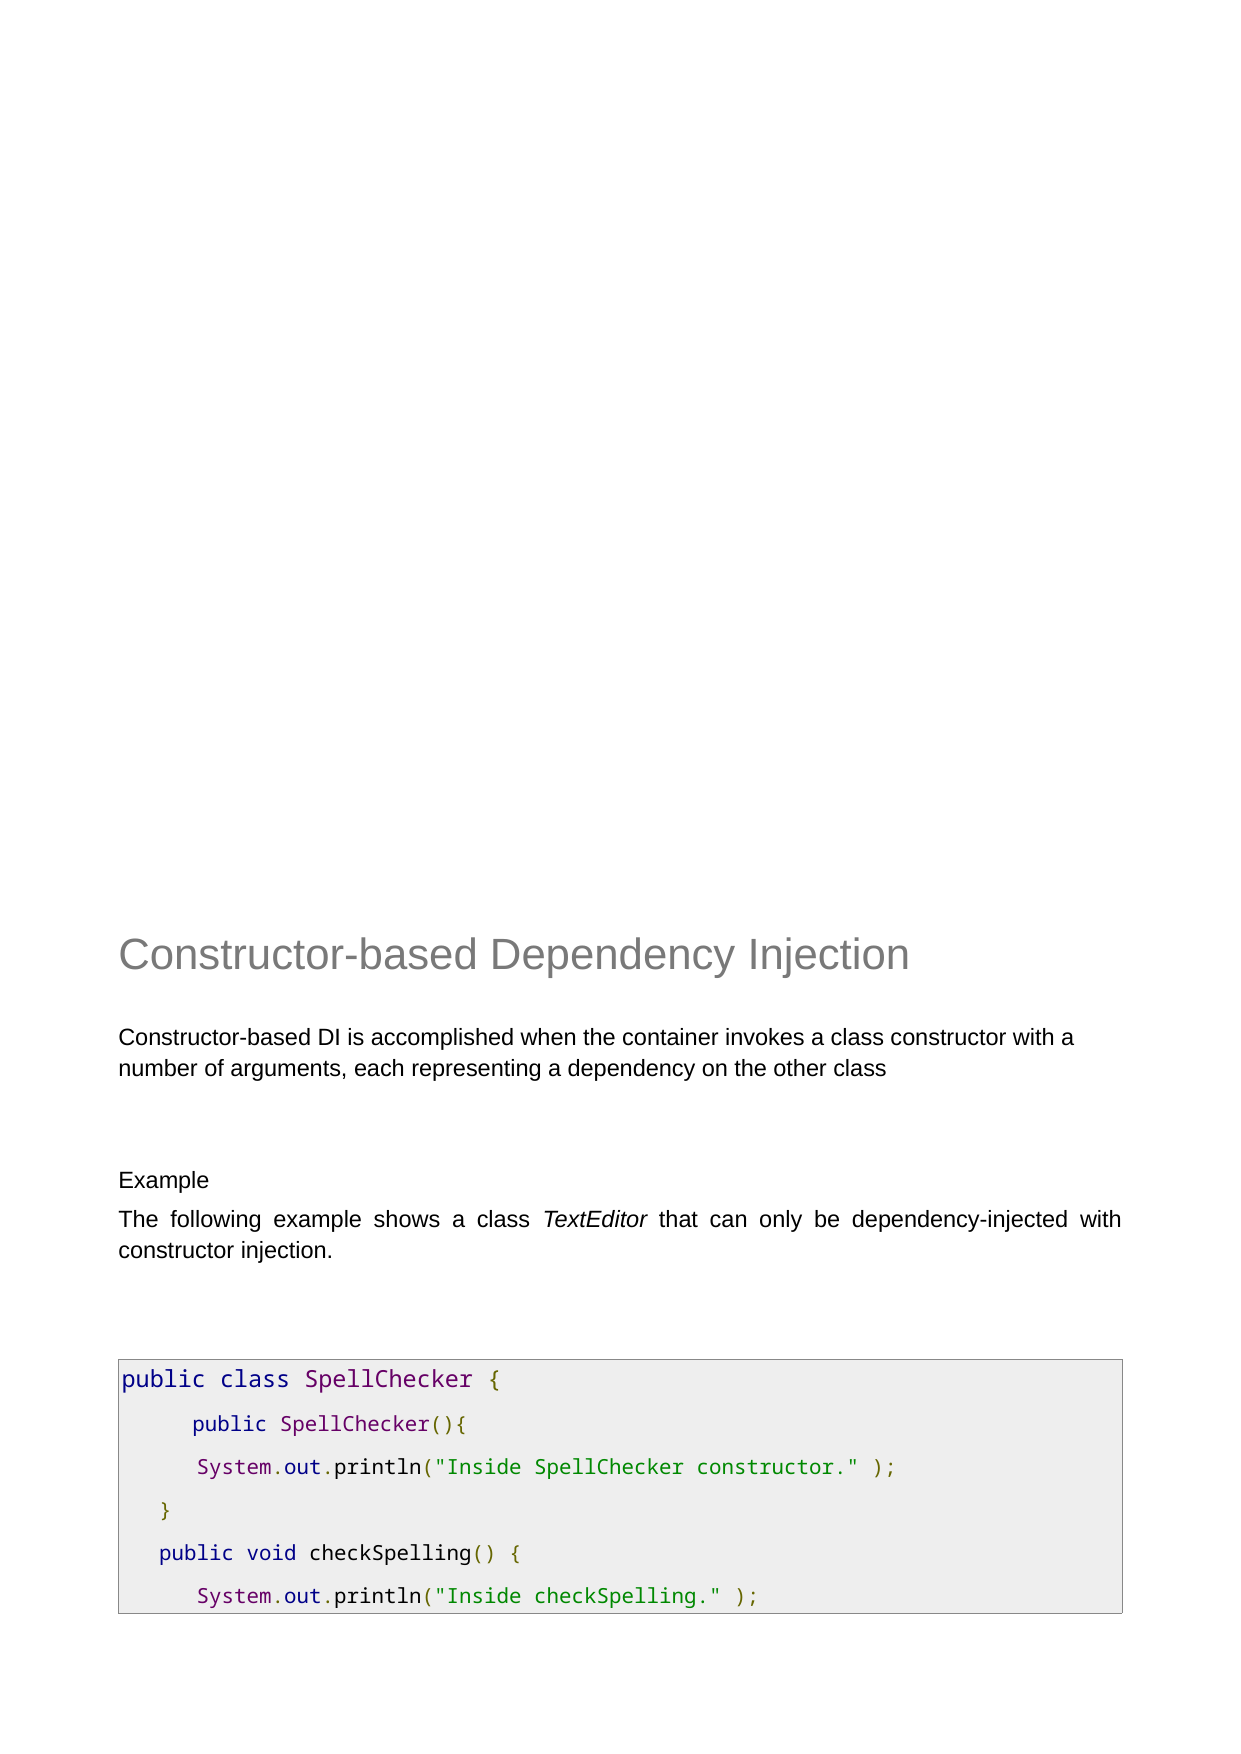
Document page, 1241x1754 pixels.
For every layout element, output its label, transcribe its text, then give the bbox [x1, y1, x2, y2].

subtitle Example [118, 1166, 1122, 1193]
text Constructor-based DI is accomplished when the container invokes a class constructor with a number of arguments, each representing a dependency on the other class [118, 991, 1122, 1081]
text } [119, 1492, 1122, 1523]
text The following example shows a class TextEditor that can only be dependency-injected with constructor injection. [118, 1205, 1122, 1263]
text public void checkSpelling() { [119, 1535, 1122, 1567]
subtitle Constructor-based Dependency Injection [118, 928, 1122, 978]
text System.out.println("Inside checkSpelling." ); [119, 1578, 1122, 1613]
text public class SpellChecker { [119, 1360, 1122, 1394]
text System.out.println("Inside SpellChecker constructor." ); [119, 1449, 1122, 1480]
text public SpellChecker(){ [119, 1406, 1122, 1437]
